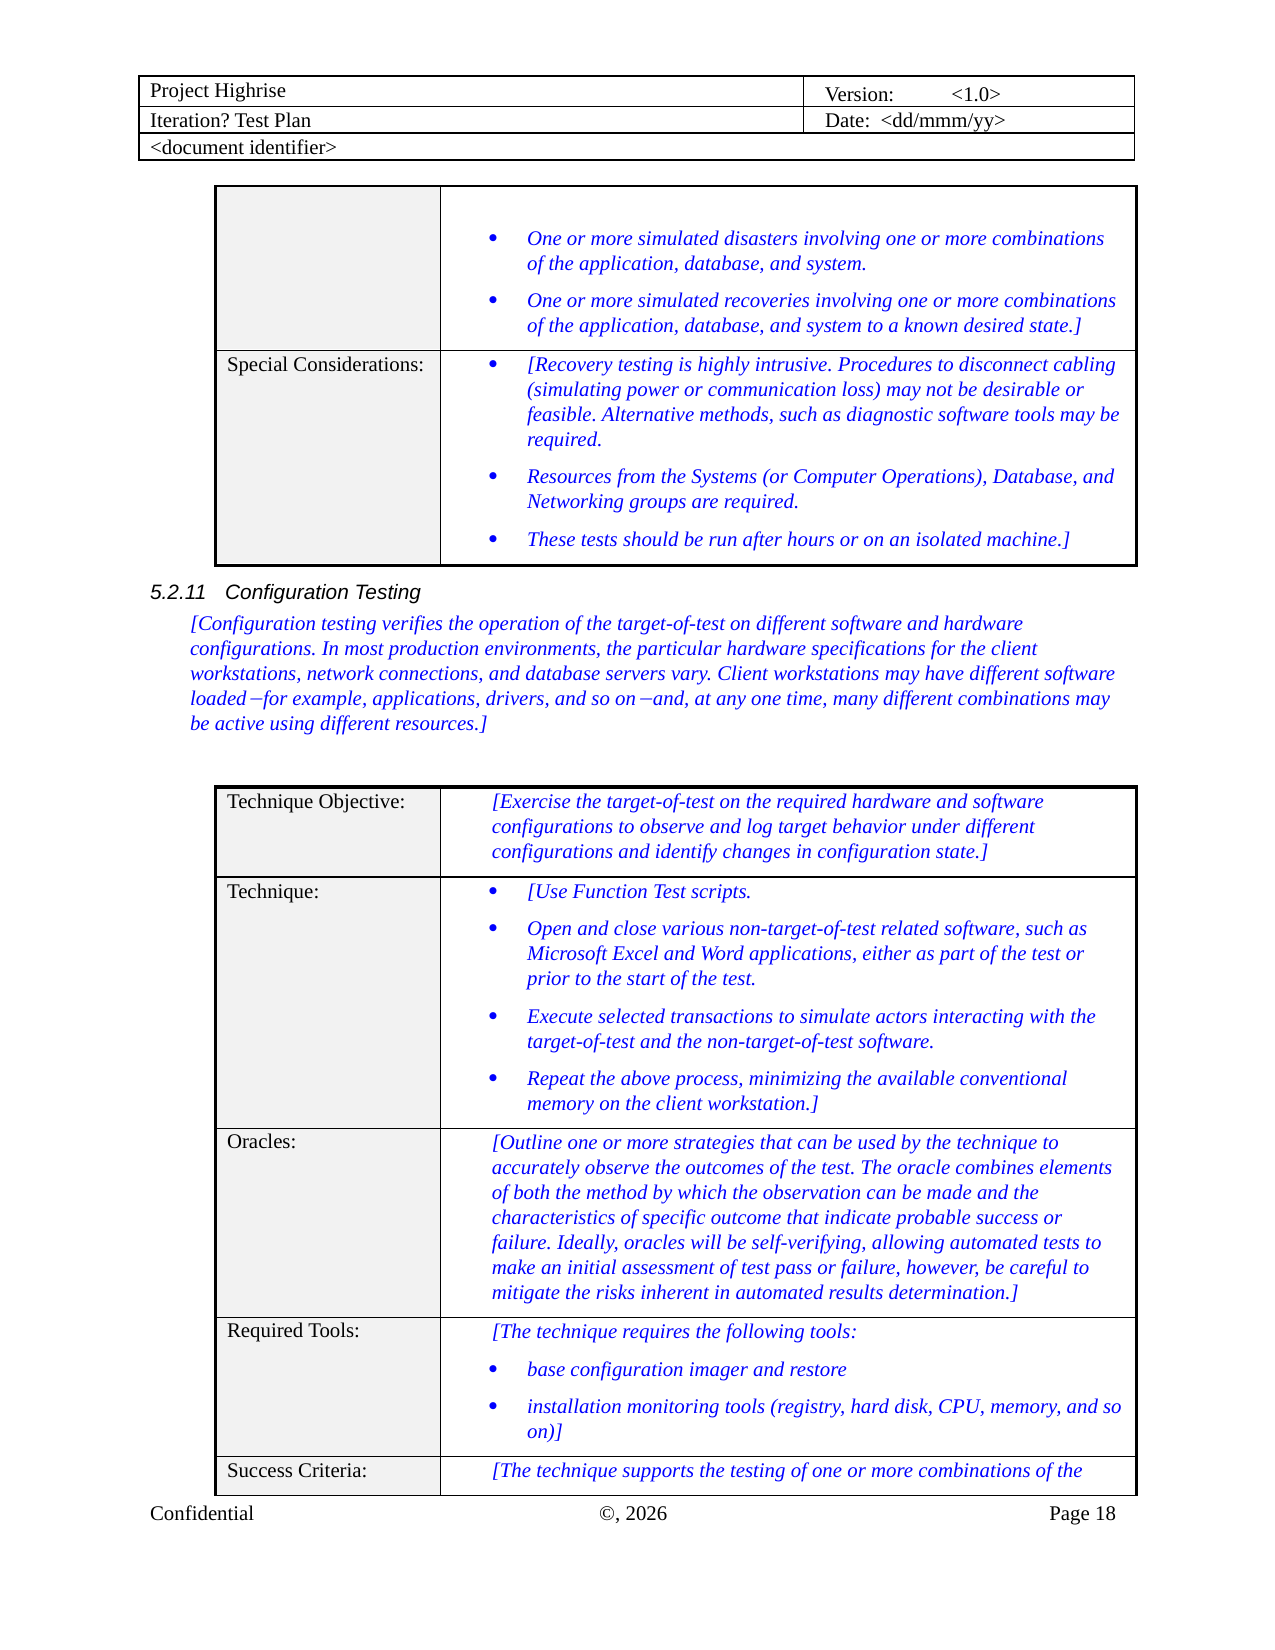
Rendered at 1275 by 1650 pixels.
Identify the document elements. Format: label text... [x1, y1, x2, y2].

table_cell Special Considerations: [217, 351, 440, 563]
subtitle Configuration Testing [150, 579, 1125, 604]
table_cell The technique supports the testing of: One or more simulated disasters involving one or more combinations of the application, database, and system. One or more simulated recoveries involving one or more combinations of the application, database, and system to a known desired state.] [441, 187, 1135, 349]
table_cell Technique: [217, 878, 440, 1128]
table_header Technique Objective: [217, 789, 440, 876]
table_cell Oracles: [217, 1129, 440, 1317]
table_header [Exercise the target-of-test on the required hardware and software configurations to observe and log target behavior under different configurations and identify changes in configuration state.] [441, 789, 1135, 876]
table_cell Required Tools: [217, 1318, 440, 1456]
table_cell Success Criteria: [217, 1457, 440, 1495]
table_cell [Outline one or more strategies that can be used by the technique to accurately observe the outcomes of the test. The oracle combines elements of both the method by which the observation can be made and the characteristics of specific outcome that indicate probable success or failure. Ideally, oracles will be self-verifying, allowing automated tests to make an initial assessment of test pass or failure, however, be careful to mitigate the risks inherent in automated results determination.] [441, 1129, 1135, 1317]
text [Configuration testing verifies the operation of the target-of-test on different software and hardware configurations. In most production environments, the particular hardware specifications for the client workstations, network connections, and database servers vary. Client workstations may have different software loadedfor example, applications, drivers, and so onand, at any one time, many different combinations may be active using different resources.] [190, 610, 1125, 735]
table_cell [The technique supports the testing of one or more combinations of the [441, 1457, 1135, 1495]
table_cell [The technique requires the following tools: base configuration imager and restore installation monitoring tools (registry, hard disk, CPU, memory, and so on)] [441, 1318, 1135, 1456]
table_cell [Recovery testing is highly intrusive. Procedures to disconnect cabling (simulating power or communication loss) may not be desirable or feasible. Alternative methods, such as diagnostic software tools may be required. Resources from the Systems (or Computer Operations), Database, and Networking groups are required. These tests should be run after hours or on an isolated machine.] [441, 351, 1135, 563]
table_cell [Use Function Test scripts. Open and close various non-target-of-test related software, such as Microsoft Excel and Word applications, either as part of the test or prior to the start of the test. Execute selected transactions to simulate actors interacting with the target-of-test and the non-target-of-test software. Repeat the above process, minimizing the available conventional memory on the client workstation.] [441, 878, 1135, 1128]
table_cell [217, 187, 440, 349]
